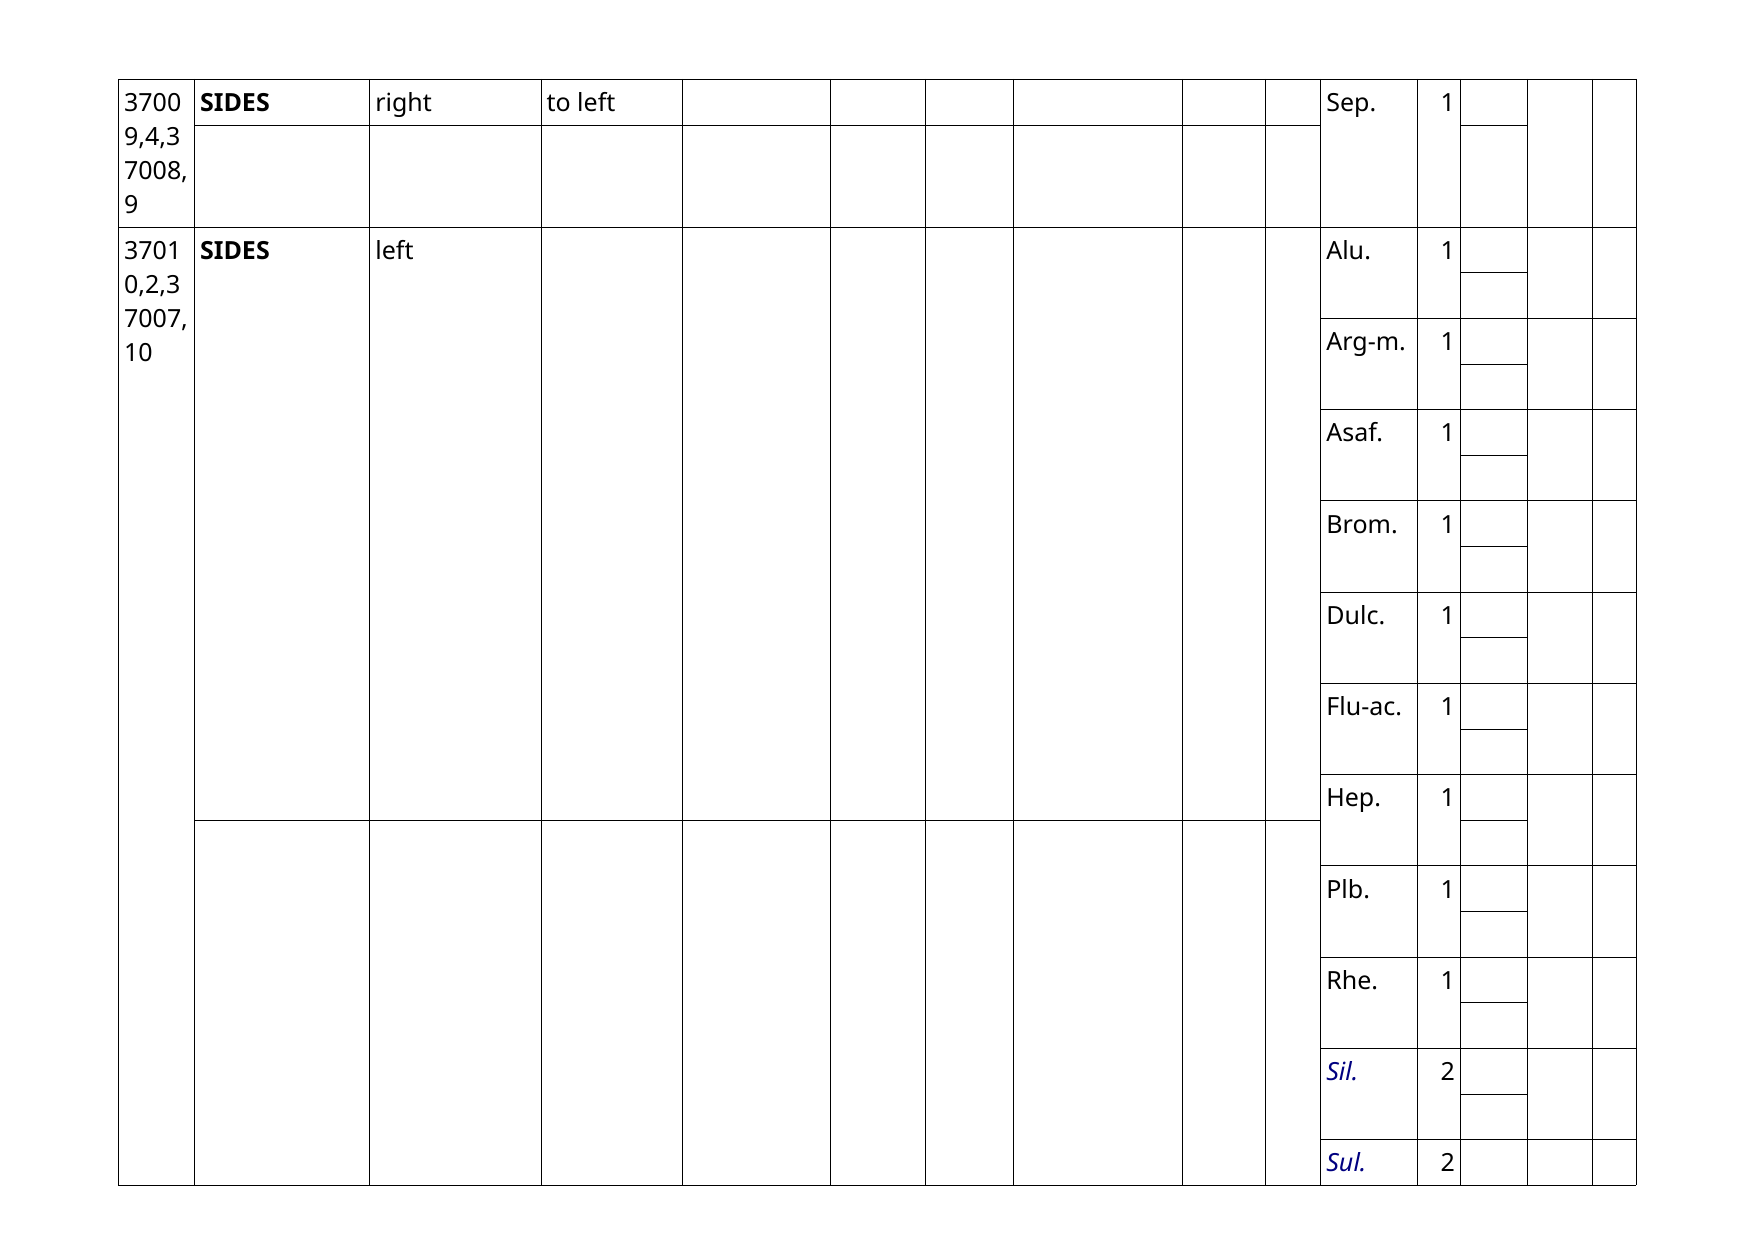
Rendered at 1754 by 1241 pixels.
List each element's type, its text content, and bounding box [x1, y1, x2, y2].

table_cell [1461, 866, 1527, 911]
table_cell [683, 126, 830, 227]
table_cell [1461, 912, 1527, 957]
table_cell sides [195, 228, 369, 820]
table_cell 2 [1418, 1049, 1460, 1139]
table_cell 1 [1418, 958, 1460, 1048]
table_cell [370, 126, 541, 227]
table_cell [683, 228, 830, 820]
table_cell [1528, 501, 1592, 592]
table_cell [1461, 319, 1527, 363]
table_cell 2 [1418, 1140, 1460, 1185]
table_cell Asaf. [1321, 410, 1417, 500]
table_cell 1 [1418, 775, 1460, 865]
table_cell [1593, 501, 1636, 592]
table_cell 1 [1418, 410, 1460, 500]
table_cell [1461, 638, 1527, 683]
table_cell [1528, 80, 1592, 227]
table_cell 37009,4,37008,9 [119, 80, 194, 227]
table_cell [831, 821, 925, 1185]
table_cell [1014, 80, 1182, 124]
table_cell [1528, 958, 1592, 1048]
table_cell sides [195, 80, 369, 124]
table_cell [683, 821, 830, 1185]
table_cell [1183, 126, 1265, 227]
table_cell [1461, 126, 1527, 227]
table_cell [1461, 821, 1527, 865]
table_cell Hep. [1321, 775, 1417, 865]
table_cell [926, 821, 1013, 1185]
table_cell [195, 821, 369, 1185]
table_cell 1 [1418, 593, 1460, 683]
table_cell [1461, 273, 1527, 318]
table_cell [1461, 593, 1527, 637]
table_cell Rhe. [1321, 958, 1417, 1048]
table_cell [831, 126, 925, 227]
table_cell [1461, 1095, 1527, 1139]
table_cell [1014, 228, 1182, 820]
table_cell [1528, 1049, 1592, 1139]
table_cell Plb. [1321, 866, 1417, 957]
table_cell 1 [1418, 228, 1460, 318]
table_cell [1593, 866, 1636, 957]
table_cell [1461, 80, 1527, 124]
table_cell [1593, 228, 1636, 318]
table_cell [1528, 866, 1592, 957]
table_cell [1266, 228, 1320, 820]
table_cell [1528, 319, 1592, 409]
table_cell [370, 821, 541, 1185]
table_cell left [370, 228, 541, 820]
table_cell [1528, 593, 1592, 683]
table_cell [1528, 410, 1592, 500]
table_cell [1461, 684, 1527, 728]
table_cell [542, 228, 682, 820]
table_cell [1593, 958, 1636, 1048]
table_cell [1528, 1140, 1592, 1185]
table_cell [542, 821, 682, 1185]
table_cell [1461, 456, 1527, 500]
table_cell [1528, 775, 1592, 865]
table_cell right [370, 80, 541, 124]
table_cell Sep. [1321, 80, 1417, 227]
table_cell [1461, 958, 1527, 1002]
table_cell [1593, 775, 1636, 865]
table_cell Dulc. [1321, 593, 1417, 683]
table_cell [926, 80, 1013, 124]
table_cell 37010,2,37007,10 [119, 228, 194, 1185]
table_cell [1183, 228, 1265, 820]
table_cell [1183, 821, 1265, 1185]
table_cell [1461, 547, 1527, 592]
table_cell [1183, 80, 1265, 124]
table_cell 1 [1418, 80, 1460, 227]
table_cell Flu-ac. [1321, 684, 1417, 774]
table_cell [1266, 80, 1320, 124]
table_cell [1593, 593, 1636, 683]
table_cell [1461, 1049, 1527, 1093]
table_cell [1461, 775, 1527, 820]
table_cell [1461, 410, 1527, 455]
table_cell [1014, 126, 1182, 227]
table_cell Arg-m. [1321, 319, 1417, 409]
table_cell [1593, 410, 1636, 500]
table_cell [926, 126, 1013, 227]
table_cell [683, 80, 830, 124]
table_cell [1266, 126, 1320, 227]
table_cell [1528, 228, 1592, 318]
table_cell [1461, 1140, 1527, 1185]
table_cell [1461, 365, 1527, 409]
table_cell [195, 126, 369, 227]
table_cell [1593, 80, 1636, 227]
table_cell [1593, 319, 1636, 409]
table_cell Sul. [1321, 1140, 1417, 1185]
table_cell Brom. [1321, 501, 1417, 592]
table_cell [1593, 684, 1636, 774]
table_cell 1 [1418, 866, 1460, 957]
table_cell [542, 126, 682, 227]
table_cell 1 [1418, 501, 1460, 592]
table_cell [1461, 1003, 1527, 1048]
table_cell [831, 228, 925, 820]
table_cell [1528, 684, 1592, 774]
table_cell [1461, 730, 1527, 774]
table_cell [831, 80, 925, 124]
table_cell [926, 228, 1013, 820]
table_cell Sil. [1321, 1049, 1417, 1139]
table_cell 1 [1418, 684, 1460, 774]
table_cell [1461, 501, 1527, 546]
table_cell [1461, 228, 1527, 272]
table_cell [1593, 1140, 1636, 1185]
table_cell Alu. [1321, 228, 1417, 318]
table_cell [1266, 821, 1320, 1185]
table_cell [1593, 1049, 1636, 1139]
table_cell 1 [1418, 319, 1460, 409]
table_cell to left [542, 80, 682, 124]
table_cell [1014, 821, 1182, 1185]
